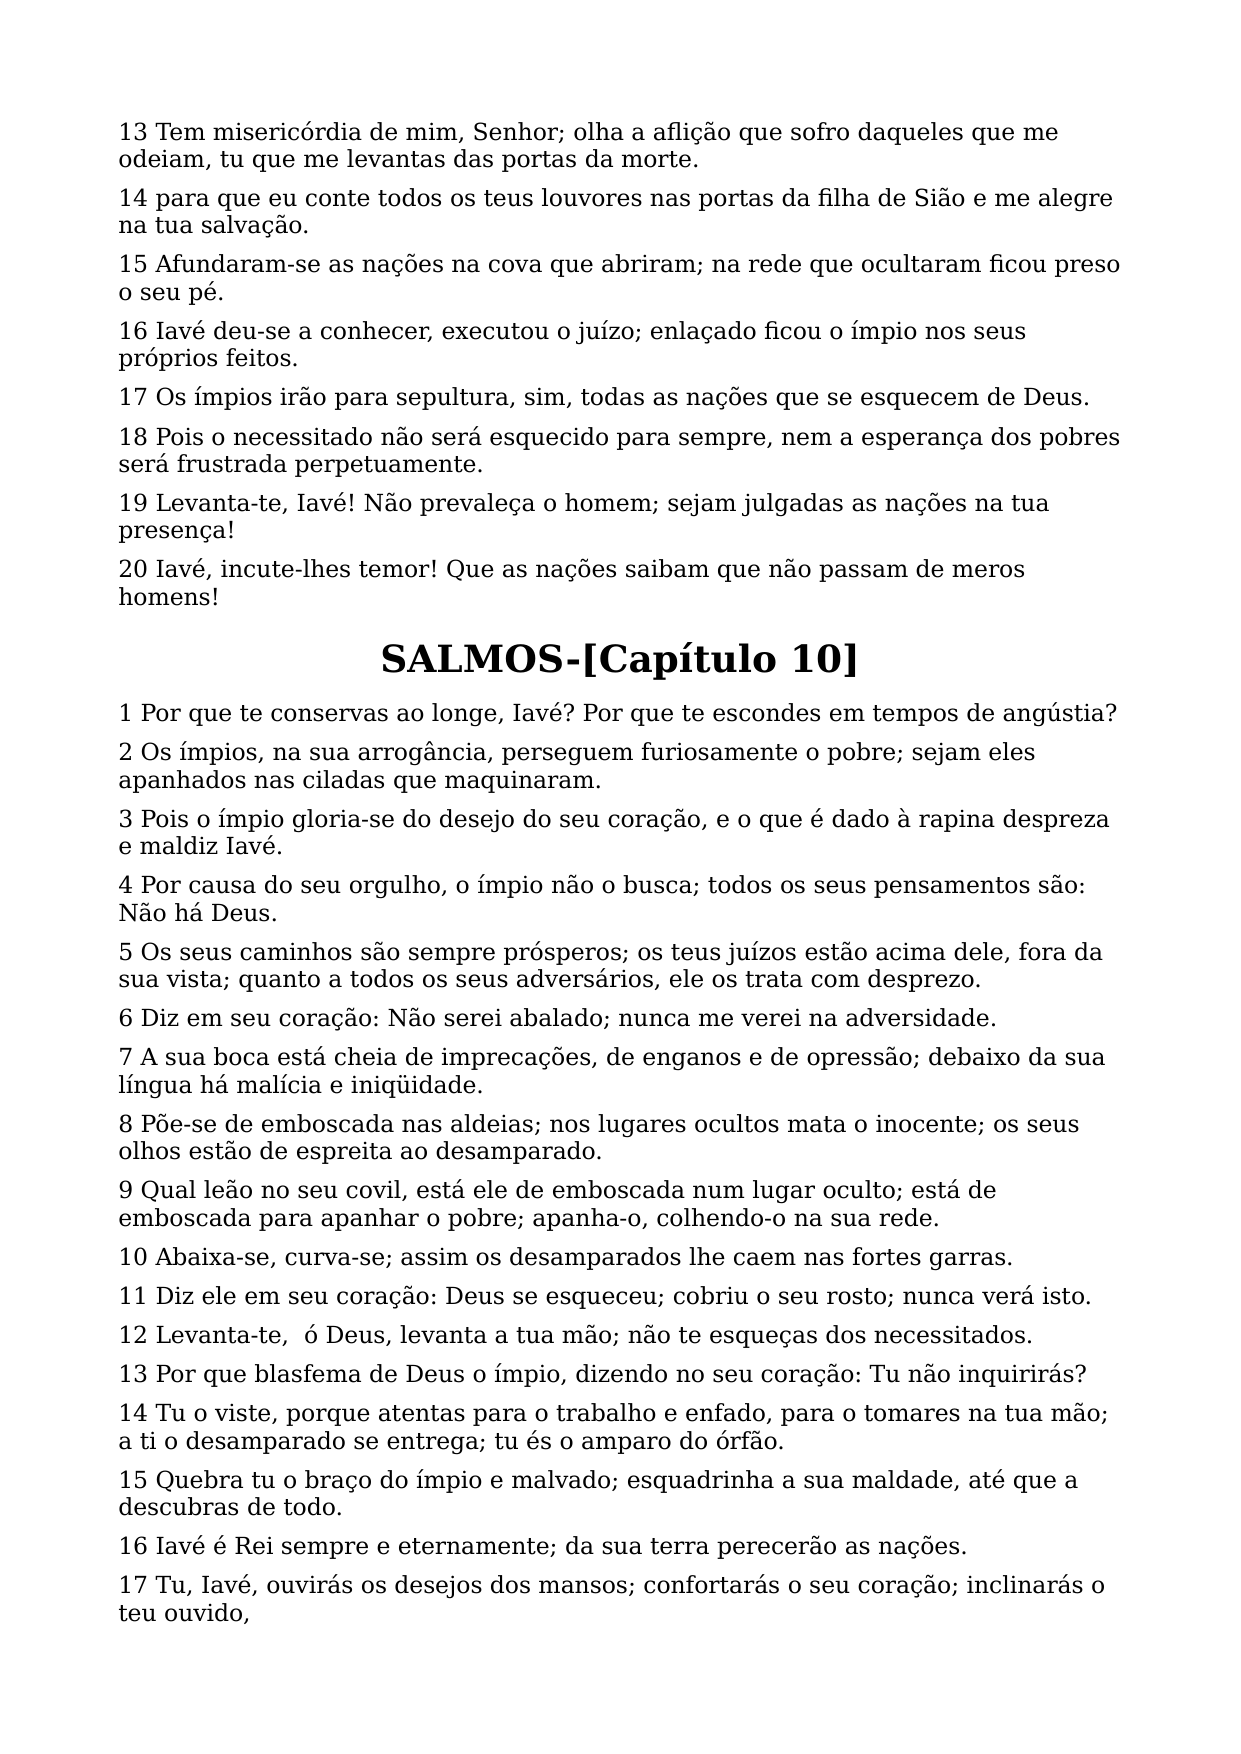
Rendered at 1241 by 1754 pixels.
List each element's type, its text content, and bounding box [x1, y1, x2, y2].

text 12 Levanta-te, ó Deus, levanta a tua mão; não te esqueças dos necessitados. [118, 1322, 1122, 1349]
text 4 Por causa do seu orgulho, o ímpio não o busca; todos os seus pensamentos são: Não há Deus. [118, 872, 1122, 927]
text 10 Abaixa-se, curva-se; assim os desamparados lhe caem nas fortes garras. [118, 1243, 1122, 1271]
text 8 Põe-se de emboscada nas aldeias; nos lugares ocultos mata o inocente; os seus olhos estão de espreita ao desamparado. [118, 1111, 1122, 1165]
text 19 Levanta-te, Iavé! Não prevaleça o homem; sejam julgadas as nações na tua presença! [118, 489, 1122, 544]
text 9 Qual leão no seu covil, está ele de emboscada num lugar oculto; está de emboscada para apanhar o pobre; apanha-o, colhendo-o na sua rede. [118, 1177, 1122, 1232]
text 7 A sua boca está cheia de imprecações, de enganos e de opressão; debaixo da sua língua há malícia e iniqüidade. [118, 1044, 1122, 1099]
subtitle SALMOS-[Capítulo 10] [118, 637, 1122, 681]
text 16 Iavé é Rei sempre e eternamente; da sua terra perecerão as nações. [118, 1533, 1122, 1560]
text 17 Tu, Iavé, ouvirás os desejos dos mansos; confortarás o seu coração; inclinarás o teu ouvido, [118, 1572, 1122, 1627]
text 15 Afundaram-se as nações na cova que abriram; na rede que ocultaram ficou preso o seu pé. [118, 251, 1122, 306]
text 14 para que eu conte todos os teus louvores nas portas da filha de Sião e me alegre na tua salvação. [118, 184, 1122, 239]
text 14 Tu o viste, porque atentas para o trabalho e enfado, para o tomares na tua mão; a ti o desamparado se entrega; tu és o amparo do órfão. [118, 1400, 1122, 1455]
text 11 Diz ele em seu coração: Deus se esqueceu; cobriu o seu rosto; nunca verá isto. [118, 1283, 1122, 1310]
text 17 Os ímpios irão para sepultura, sim, todas as nações que se esquecem de Deus. [118, 384, 1122, 411]
text 3 Pois o ímpio gloria-se do desejo do seu coração, e o que é dado à rapina despreza e maldiz Iavé. [118, 806, 1122, 860]
text 1 Por que te conservas ao longe, Iavé? Por que te escondes em tempos de angústia? [118, 700, 1122, 727]
text 2 Os ímpios, na sua arrogância, perseguem furiosamente o pobre; sejam eles apanhados nas ciladas que maquinaram. [118, 739, 1122, 794]
text 13 Por que blasfema de Deus o ímpio, dizendo no seu coração: Tu não inquirirás? [118, 1361, 1122, 1388]
text 20 Iavé, incute-lhes temor! Que as nações saibam que não passam de meros homens! [118, 556, 1122, 611]
text 13 Tem misericórdia de mim, Senhor; olha a aflição que sofro daqueles que me odeiam, tu que me levantas das portas da morte. [118, 118, 1122, 173]
text 5 Os seus caminhos são sempre prósperos; os teus juízos estão acima dele, fora da sua vista; quanto a todos os seus adversários, ele os trata com desprezo. [118, 938, 1122, 993]
text 6 Diz em seu coração: Não serei abalado; nunca me verei na adversidade. [118, 1005, 1122, 1032]
text 15 Quebra tu o braço do ímpio e malvado; esquadrinha a sua maldade, até que a descubras de todo. [118, 1467, 1122, 1521]
text 16 Iavé deu-se a conhecer, executou o juízo; enlaçado ficou o ímpio nos seus próprios feitos. [118, 317, 1122, 372]
text 18 Pois o necessitado não será esquecido para sempre, nem a esperança dos pobres será frustrada perpetuamente. [118, 423, 1122, 478]
